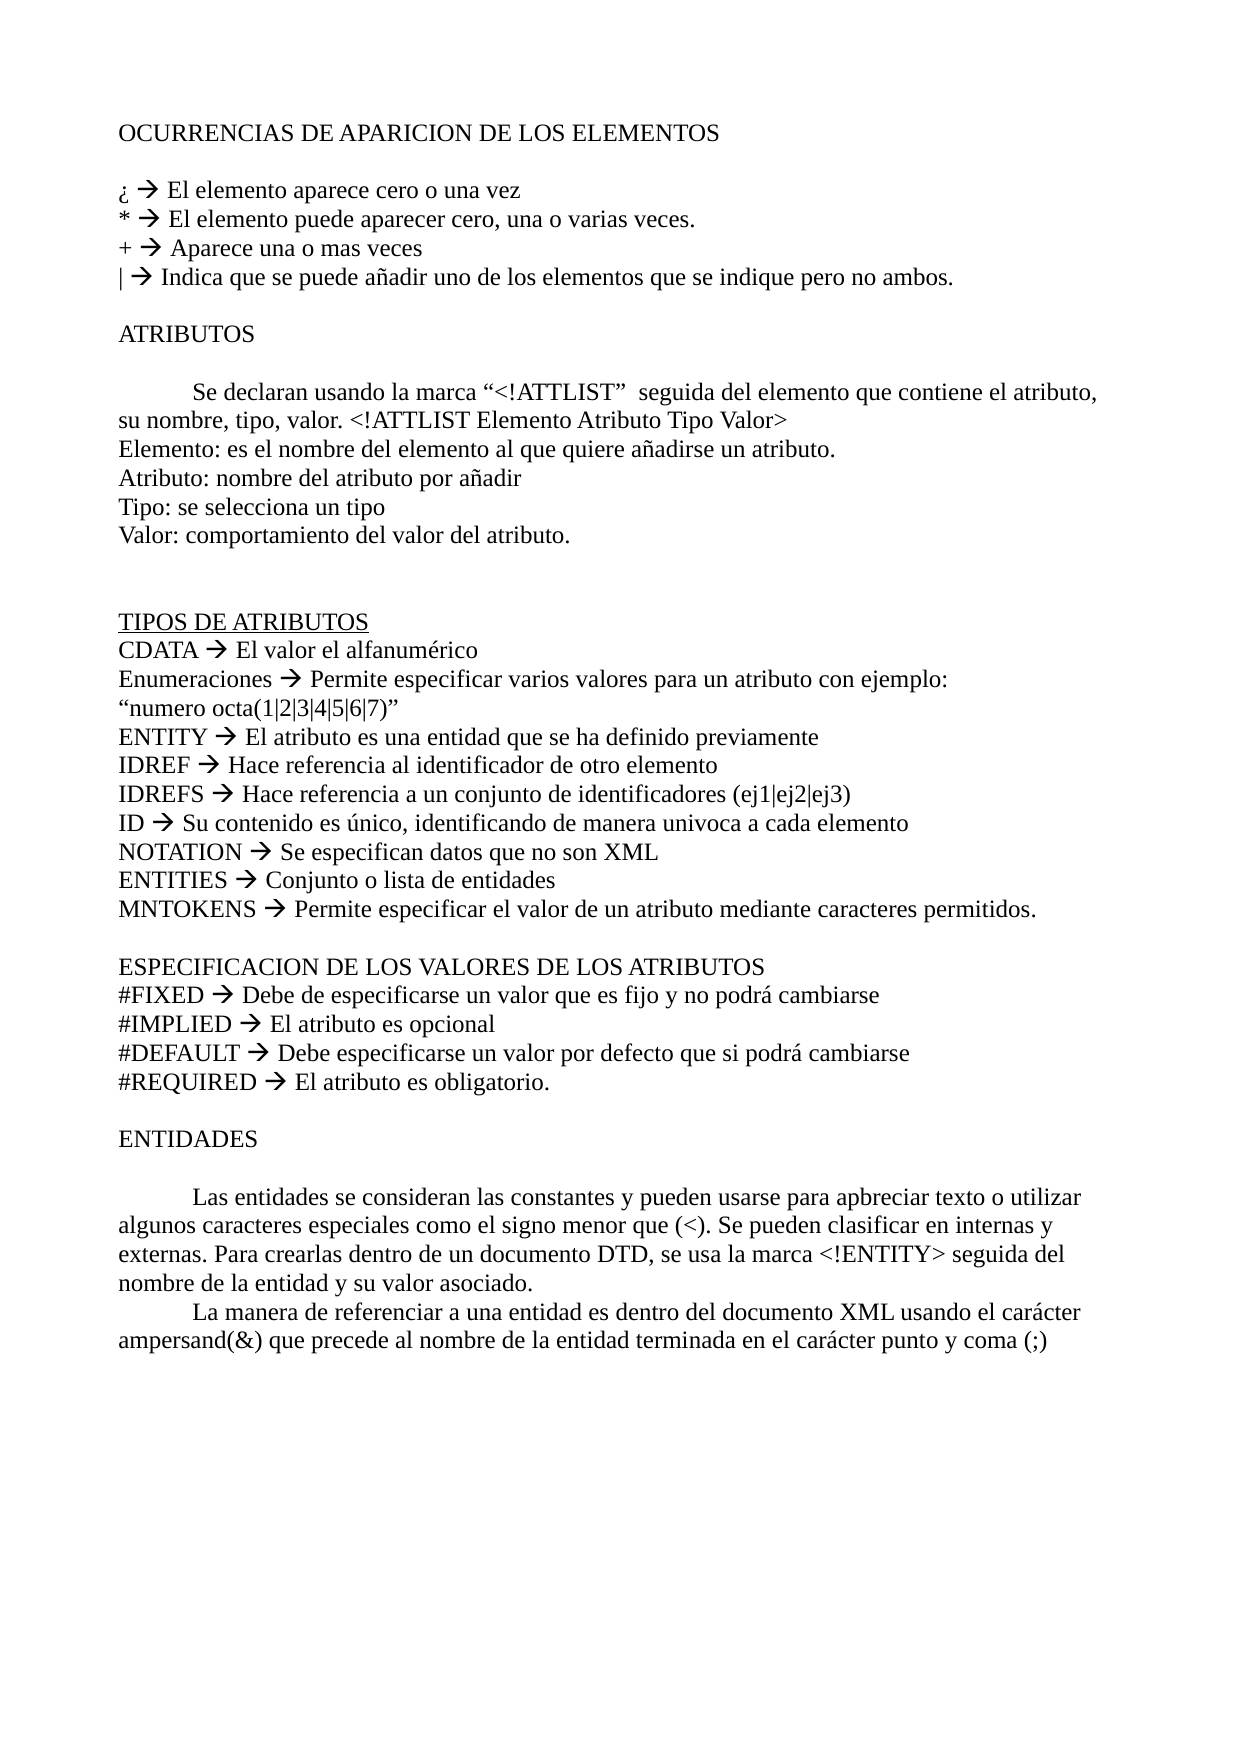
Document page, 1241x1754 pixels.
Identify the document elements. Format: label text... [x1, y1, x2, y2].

text Elemento: es el nombre del elemento al que quiere añadirse un atributo. [118, 434, 1122, 463]
text ESPECIFICACION DE LOS VALORES DE LOS ATRIBUTOS [118, 952, 1122, 981]
text IDREF  Hace referencia al identificador de otro elemento [118, 751, 1122, 779]
text ENTITY  El atributo es una entidad que se ha definido previamente [118, 722, 1122, 751]
text #FIXED  Debe de especificarse un valor que es fijo y no podrá cambiarse [118, 981, 1122, 1009]
text *  El elemento puede aparecer cero, una o varias veces. [118, 204, 1122, 233]
text |  Indica que se puede añadir uno de los elementos que se indique pero no ambos. [118, 262, 1122, 291]
text IDREFS  Hace referencia a un conjunto de identificadores (ej1|ej2|ej3) [118, 779, 1122, 808]
text Enumeraciones  Permite especificar varios valores para un atributo con ejemplo: “numero octa(1|2|3|4|5|6|7)” [118, 664, 1122, 722]
text NOTATION  Se especifican datos que no son XML [118, 837, 1122, 866]
text ATRIBUTOS [118, 319, 1122, 348]
text CDATA  El valor el alfanumérico [118, 636, 1122, 664]
text ENTIDADES [118, 1124, 1122, 1153]
text Se declaran usando la marca “<!ATTLIST” seguida del elemento que contiene el atributo, su nombre, tipo, valor. <!ATTLIST Elemento Atributo Tipo Valor> [118, 377, 1122, 434]
text MNTOKENS  Permite especificar el valor de un atributo mediante caracteres permitidos. [118, 894, 1122, 923]
text ¿  El elemento aparece cero o una vez [118, 176, 1122, 204]
text Atributo: nombre del atributo por añadir [118, 463, 1122, 492]
text Las entidades se consideran las constantes y pueden usarse para apbreciar texto o utilizar algunos caracteres especiales como el signo menor que (<). Se pueden clasificar en internas y externas. Para crearlas dentro de un documento DTD, se usa la marca <!ENTITY> seguida del nombre de la entidad y su valor asociado. [118, 1182, 1122, 1297]
text La manera de referenciar a una entidad es dentro del documento XML usando el carácter ampersand(&) que precede al nombre de la entidad terminada en el carácter punto y coma (;) [118, 1297, 1122, 1354]
text ENTITIES  Conjunto o lista de entidades [118, 866, 1122, 894]
text Valor: comportamiento del valor del atributo. [118, 521, 1122, 549]
text Tipo: se selecciona un tipo [118, 492, 1122, 521]
text #DEFAULT  Debe especificarse un valor por defecto que si podrá cambiarse [118, 1038, 1122, 1067]
text TIPOS DE ATRIBUTOS [118, 607, 1122, 636]
text #REQUIRED  El atributo es obligatorio. [118, 1067, 1122, 1096]
text #IMPLIED  El atributo es opcional [118, 1009, 1122, 1038]
text +  Aparece una o mas veces [118, 233, 1122, 262]
text ID  Su contenido es único, identificando de manera univoca a cada elemento [118, 808, 1122, 837]
text OCURRENCIAS DE APARICION DE LOS ELEMENTOS [118, 118, 1122, 147]
